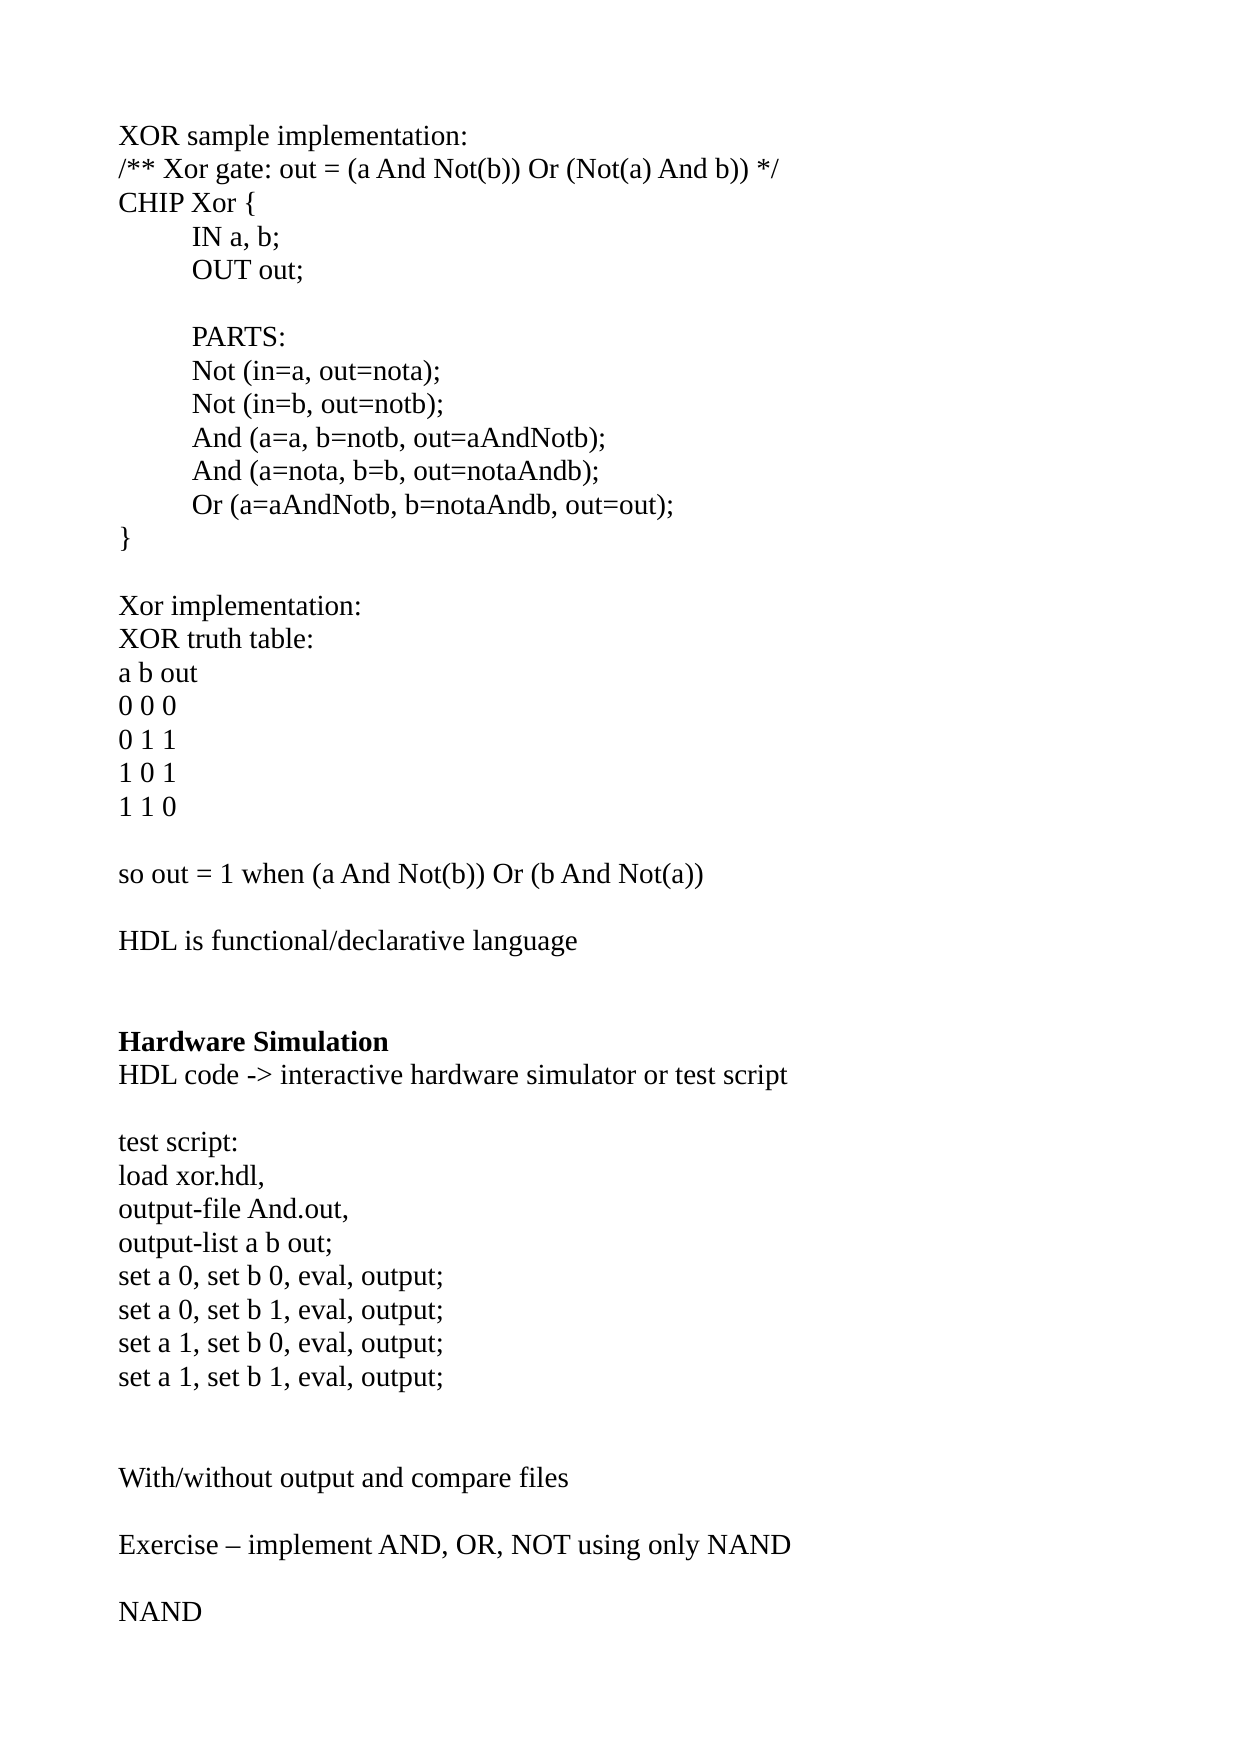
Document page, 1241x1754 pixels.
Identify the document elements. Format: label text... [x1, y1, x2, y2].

text load xor.hdl, [118, 1158, 1122, 1191]
text XOR truth table: [118, 621, 1122, 655]
text 1 1 0 [118, 789, 1122, 822]
text set a 1, set b 1, eval, output; [118, 1359, 1122, 1393]
text With/without output and compare files [118, 1460, 1122, 1493]
text /** Xor gate: out = (a And Not(b)) Or (Not(a) And b)) */ [118, 152, 1122, 185]
text Exercise – implement AND, OR, NOT using only NAND [118, 1527, 1122, 1560]
text so out = 1 when (a And Not(b)) Or (b And Not(a)) [118, 856, 1122, 889]
text 0 0 0 [118, 688, 1122, 722]
text CHIP Xor { [118, 185, 1122, 219]
text Xor implementation: [118, 588, 1122, 621]
text Or (a=aAndNotb, b=notaAndb, out=out); [118, 487, 1122, 521]
text } [118, 521, 1122, 554]
text 1 0 1 [118, 755, 1122, 789]
text Not (in=b, out=notb); [118, 386, 1122, 420]
text IN a, b; [118, 219, 1122, 252]
text set a 0, set b 0, eval, output; [118, 1258, 1122, 1292]
text output-list a b out; [118, 1225, 1122, 1258]
text XOR sample implementation: [118, 118, 1122, 152]
text OUT out; [118, 252, 1122, 286]
text a b out [118, 655, 1122, 688]
text PARTS: [118, 319, 1122, 353]
text And (a=nota, b=b, out=notaAndb); [118, 453, 1122, 487]
text And (a=a, b=notb, out=aAndNotb); [118, 420, 1122, 453]
text test script: [118, 1124, 1122, 1158]
text Hardware Simulation [118, 1024, 1122, 1057]
text NAND [118, 1594, 1122, 1627]
text 0 1 1 [118, 722, 1122, 755]
text set a 0, set b 1, eval, output; [118, 1292, 1122, 1326]
text output-file And.out, [118, 1191, 1122, 1225]
text Not (in=a, out=nota); [118, 353, 1122, 386]
text HDL code -> interactive hardware simulator or test script [118, 1057, 1122, 1091]
text set a 1, set b 0, eval, output; [118, 1326, 1122, 1359]
text HDL is functional/declarative language [118, 923, 1122, 957]
